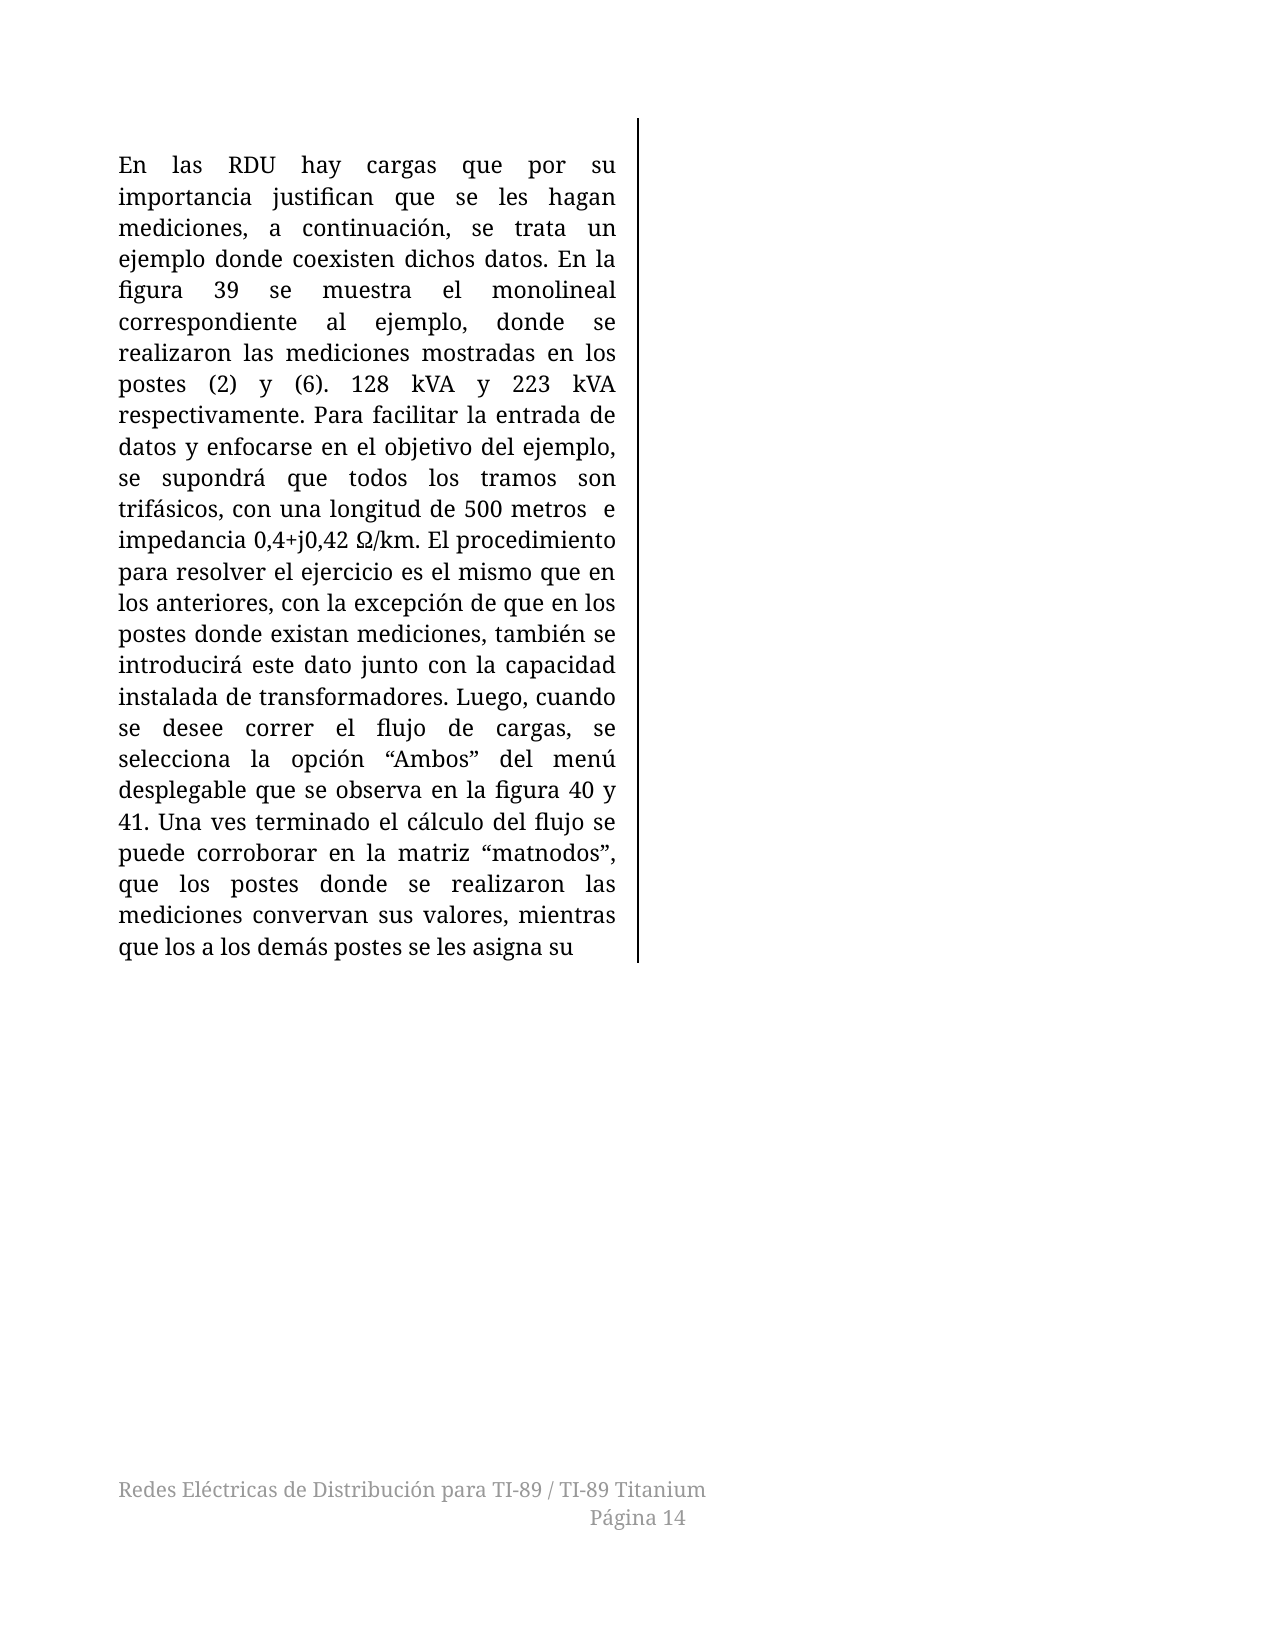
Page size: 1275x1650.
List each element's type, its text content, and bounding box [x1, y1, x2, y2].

text En las RDU hay cargas que por su importancia justifican que se les hagan mediciones, a continuación, se trata un ejemplo donde coexisten dichos datos. En la figura 39 se muestra el monolineal correspondiente al ejemplo, donde se realizaron las mediciones mostradas en los postes (2) y (6). 128 kVA y 223 kVA respectivamente. Para facilitar la entrada de datos y enfocarse en el objetivo del ejemplo, se supondrá que todos los tramos son trifásicos, con una longitud de 500 metros e impedancia 0,4+j0,42 Ω/km. El procedimiento para resolver el ejercicio es el mismo que en los anteriores, con la excepción de que en los postes donde existan mediciones, también se introducirá este dato junto con la capacidad instalada de transformadores. Luego, cuando se desee correr el flujo de cargas, se selecciona la opción “Ambos” del menú desplegable que se observa en la figura 40 y 41. Una ves terminado el cálculo del flujo se puede corroborar en la matriz “matnodos”, que los postes donde se realizaron las mediciones convervan sus valores, mientras que los a los demás postes se les asigna su [118, 149, 617, 962]
